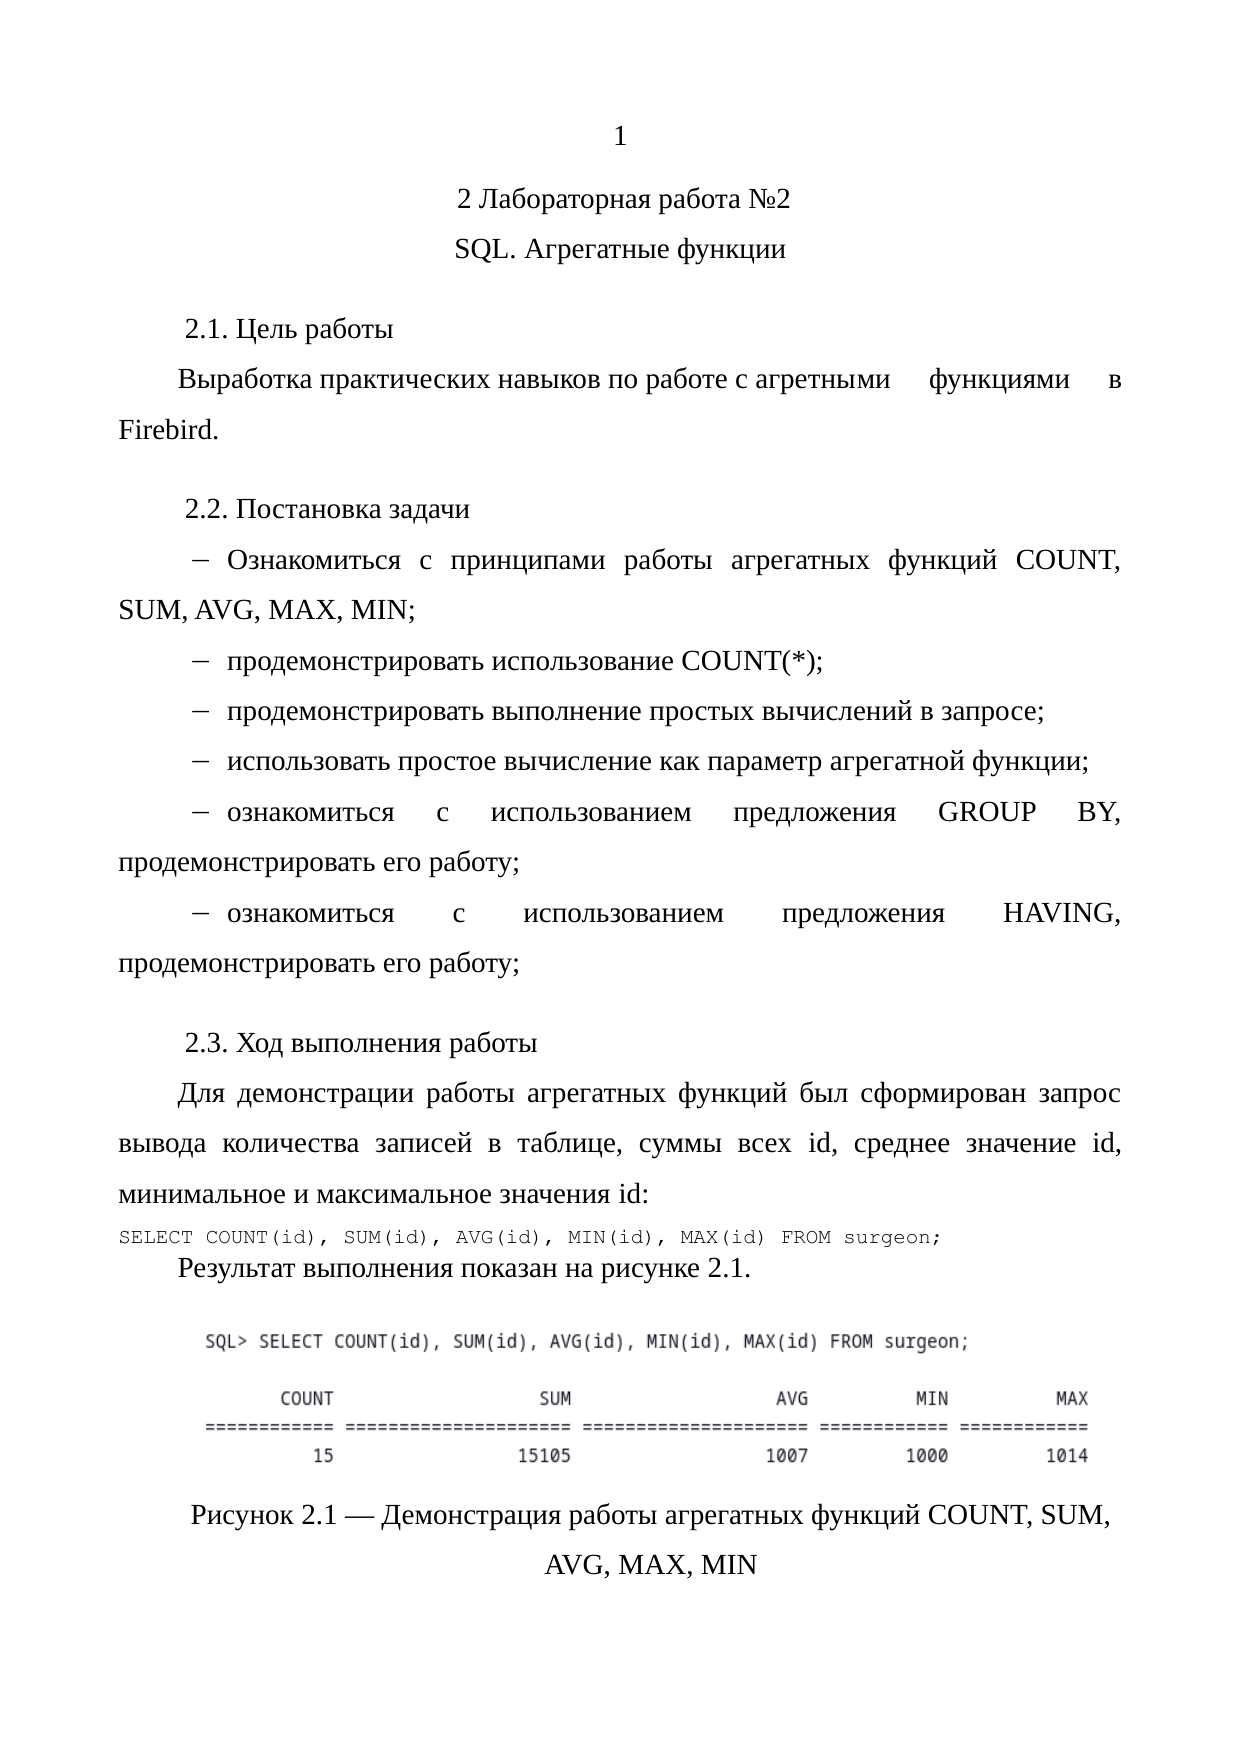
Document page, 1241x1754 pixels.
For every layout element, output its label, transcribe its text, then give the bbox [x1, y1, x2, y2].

subtitle Постановка задачи [118, 492, 1122, 525]
subtitle Лабораторная работа №2 [118, 181, 1122, 215]
text Рисунок 2.1 — Демонстрация работы агрегатных функций COUNT, SUM, AVG, MAX, MIN [177, 1329, 1124, 1581]
list ознакомиться с использованием предложения HAVING, продемонстрировать его работу; [118, 895, 1122, 979]
list использовать простое вычисление как параметр агрегатной функции; [118, 743, 1122, 777]
text Выработка практических навыков по работе с агретны ми функциями в Firebird. [118, 362, 1122, 445]
list продемонстрировать выполнение простых вычислений в запросе; [118, 693, 1122, 727]
list продемонстрировать использование COUNT(*); [118, 643, 1122, 676]
subtitle Цель работы [118, 311, 1122, 345]
list Ознакомиться с принципами работы агрегатных функций COUNT, SUM, AVG, MAX, MIN; [118, 542, 1122, 626]
title SQL. Агрегатные функции [118, 231, 1122, 265]
text Для демонстрации работы агрегатных функций был сформирован запрос вывода количества записей в таблице, суммы всех id, среднее значение id, минимальное и максимальное значения id: [118, 1075, 1122, 1209]
text SELECT COUNT(id), SUM(id), AVG(id), MIN(id), MAX(id) FROM surgeon; [118, 1226, 1122, 1250]
list ознакомиться с использованием предложения GROUP BY, продемонстрировать его работу; [118, 794, 1122, 878]
text Результат выполнения показан на рисунке 2.1. [118, 1250, 1122, 1283]
picture [205, 1329, 1096, 1480]
subtitle Ход выполнения работы [118, 1025, 1122, 1058]
